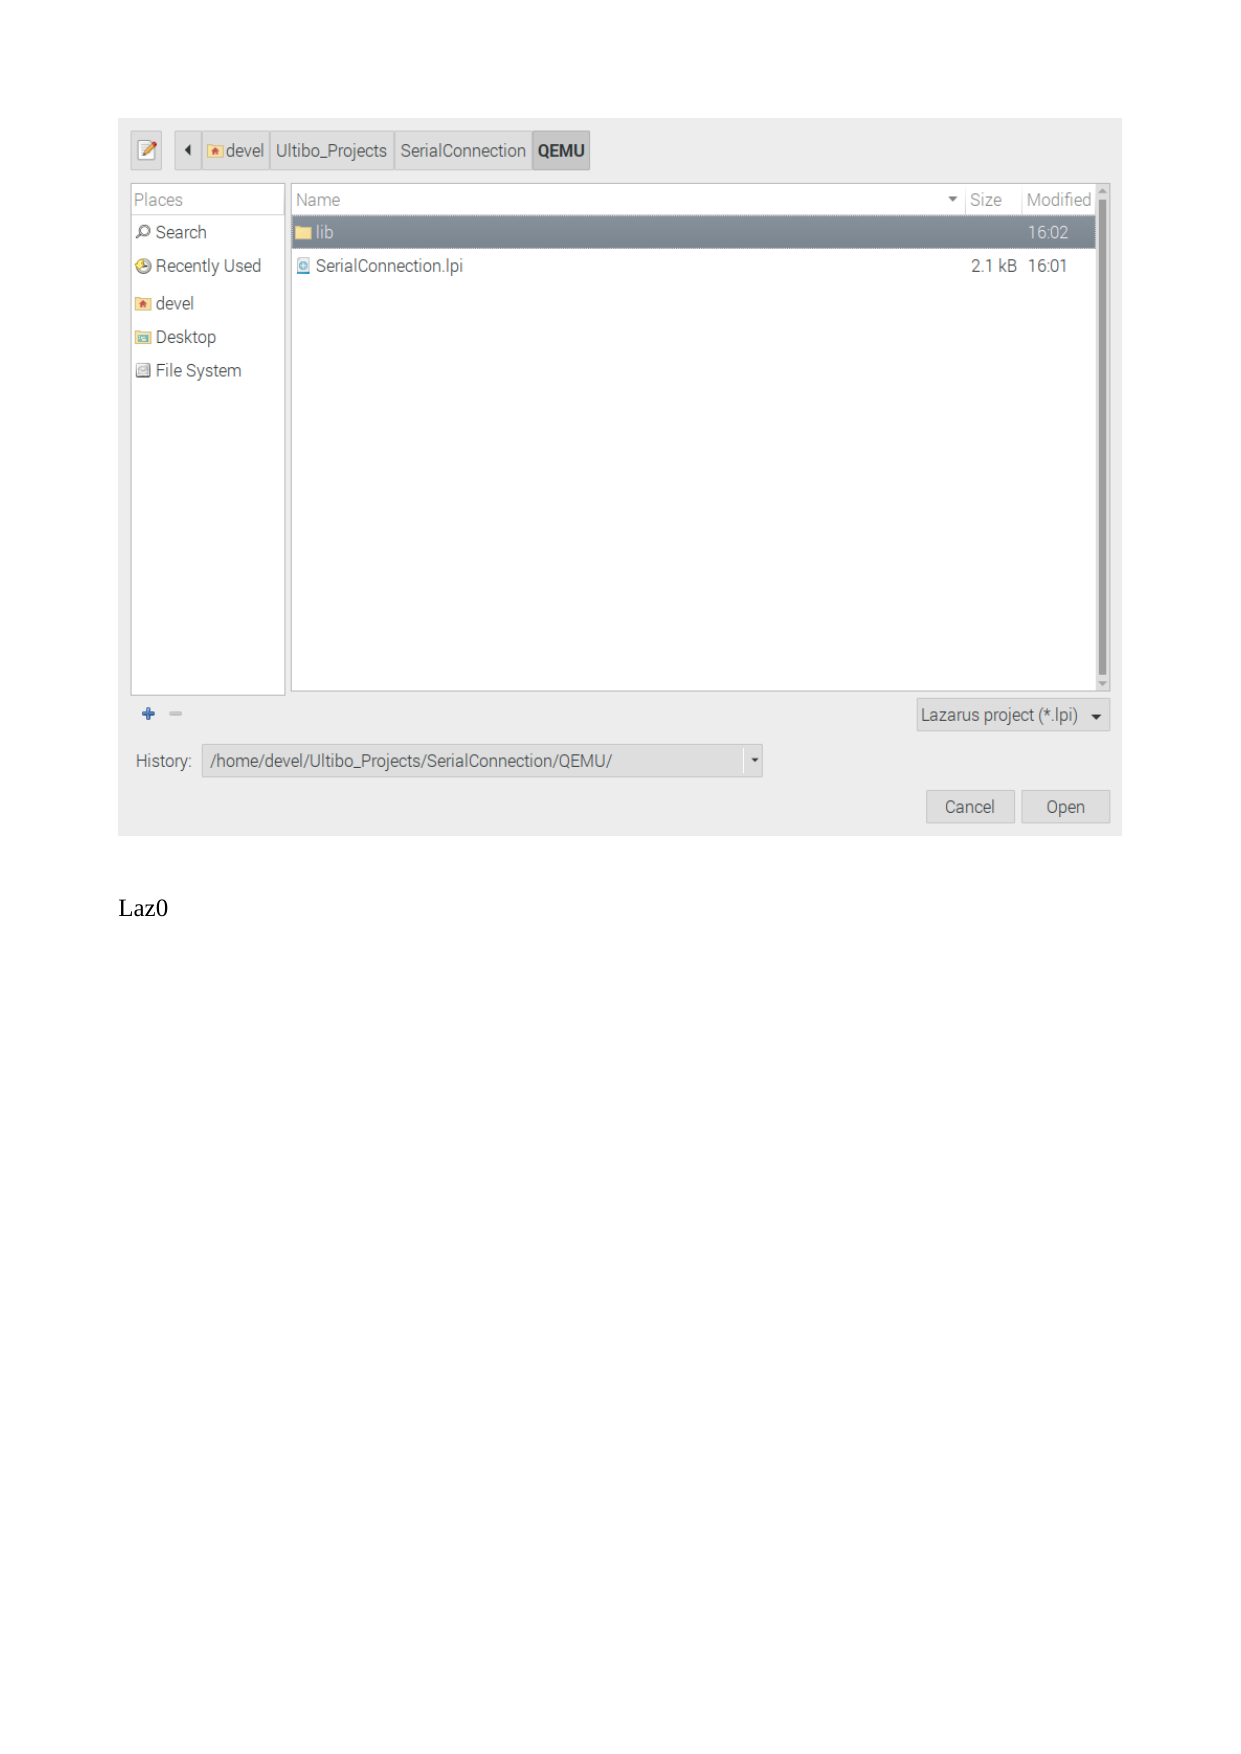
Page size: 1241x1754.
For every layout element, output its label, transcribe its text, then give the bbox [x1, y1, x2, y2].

text Laz0 [118, 893, 1122, 922]
picture [118, 118, 1123, 836]
